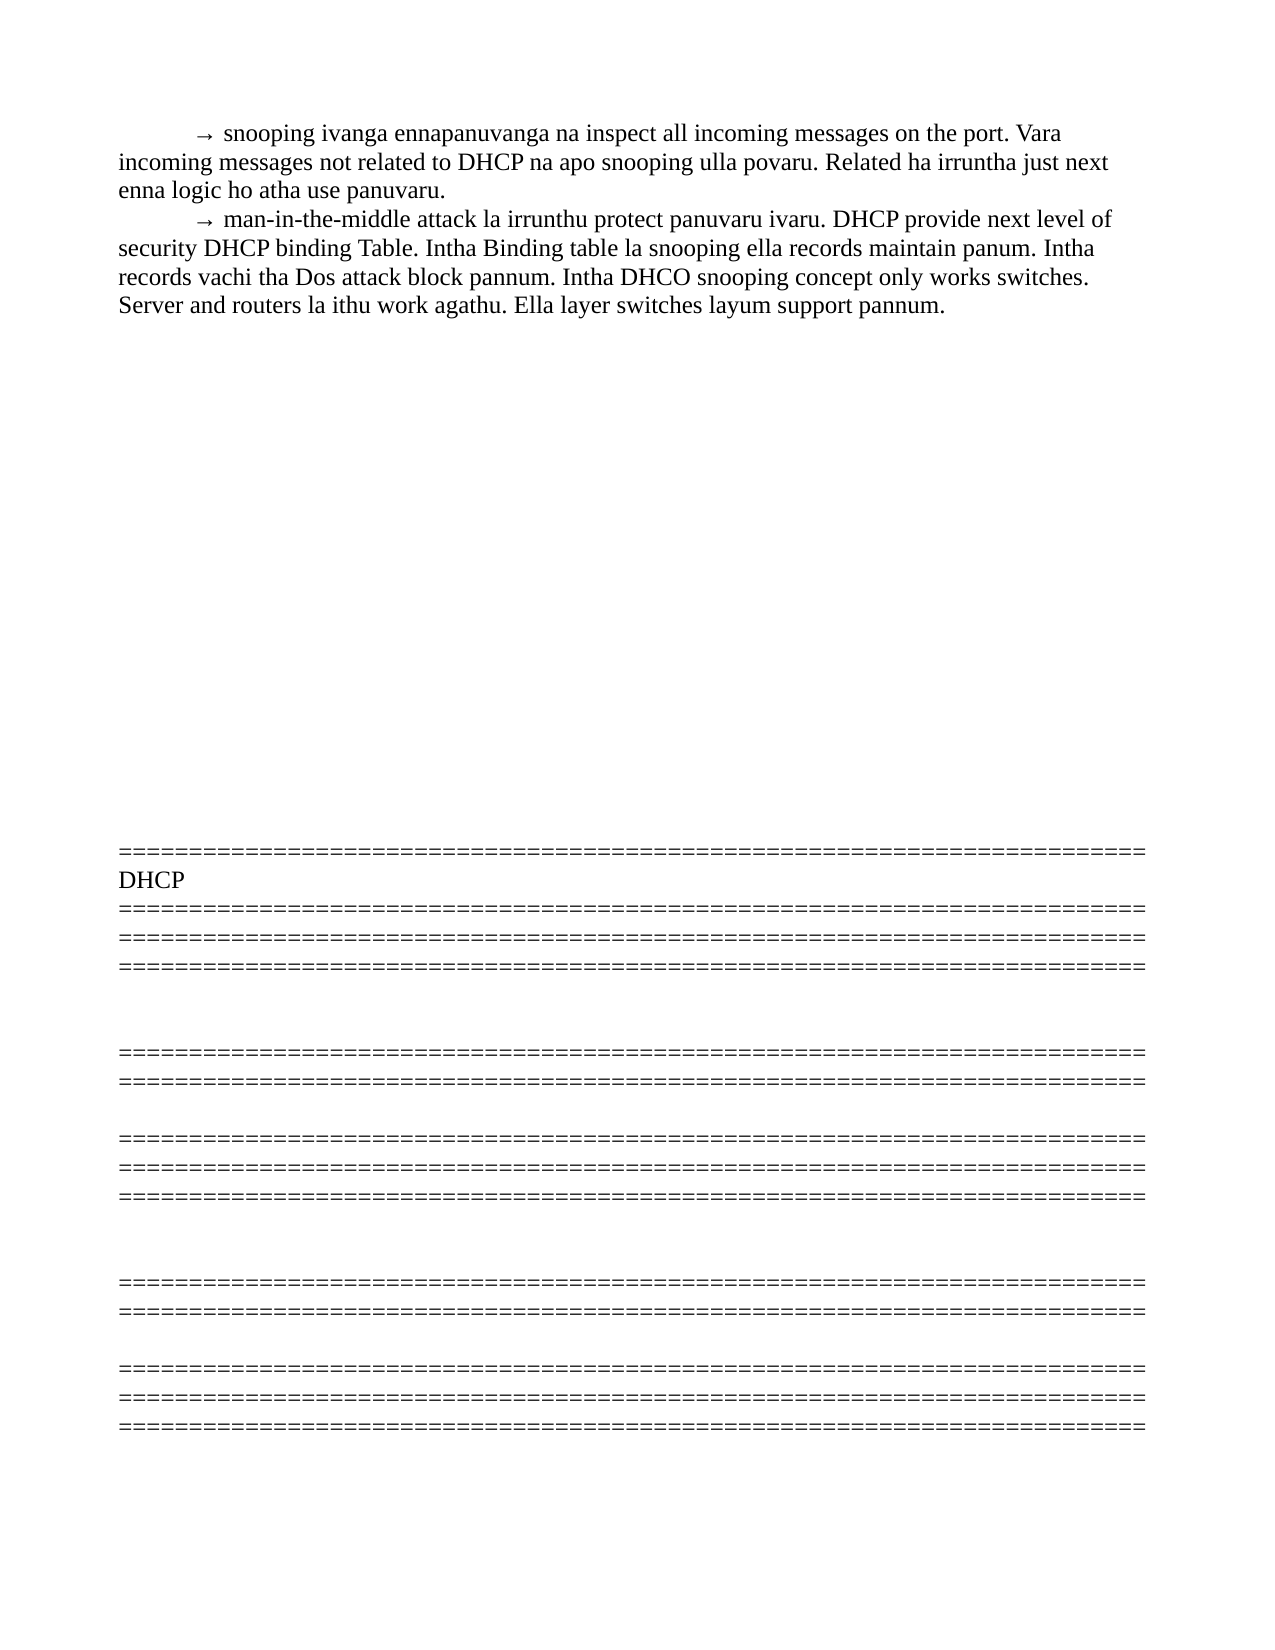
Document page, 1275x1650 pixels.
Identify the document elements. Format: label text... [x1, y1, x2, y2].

text → snooping ivanga ennapanuvanga na inspect all incoming messages on the port. Vara incoming messages not related to DHCP na apo snooping ulla povaru. Related ha irruntha just next enna logic ho atha use panuvaru. [118, 118, 1157, 204]
text ========================================================================= [118, 1124, 1157, 1153]
text ================================================================================================================================================== [118, 923, 1157, 981]
text ========================================================================= [118, 837, 1157, 866]
text ================================================================================================================================================== [118, 1268, 1157, 1326]
text → man-in-the-middle attack la irrunthu protect panuvaru ivaru. DHCP provide next level of security DHCP binding Table. Intha Binding table la snooping ella records maintain panum. Intha records vachi tha Dos attack block pannum. Intha DHCO snooping concept only works switches. Server and routers la ithu work agathu. Ella layer switches layum support pannum. [118, 204, 1157, 319]
text ========================================================================= [118, 894, 1157, 923]
text ================================================================================================================================================== [118, 1153, 1157, 1211]
text DHCP [118, 866, 1157, 894]
text ========================================================================= [118, 1354, 1157, 1383]
text ================================================================================================================================================== [118, 1038, 1157, 1096]
text ================================================================================================================================================== [118, 1383, 1157, 1441]
